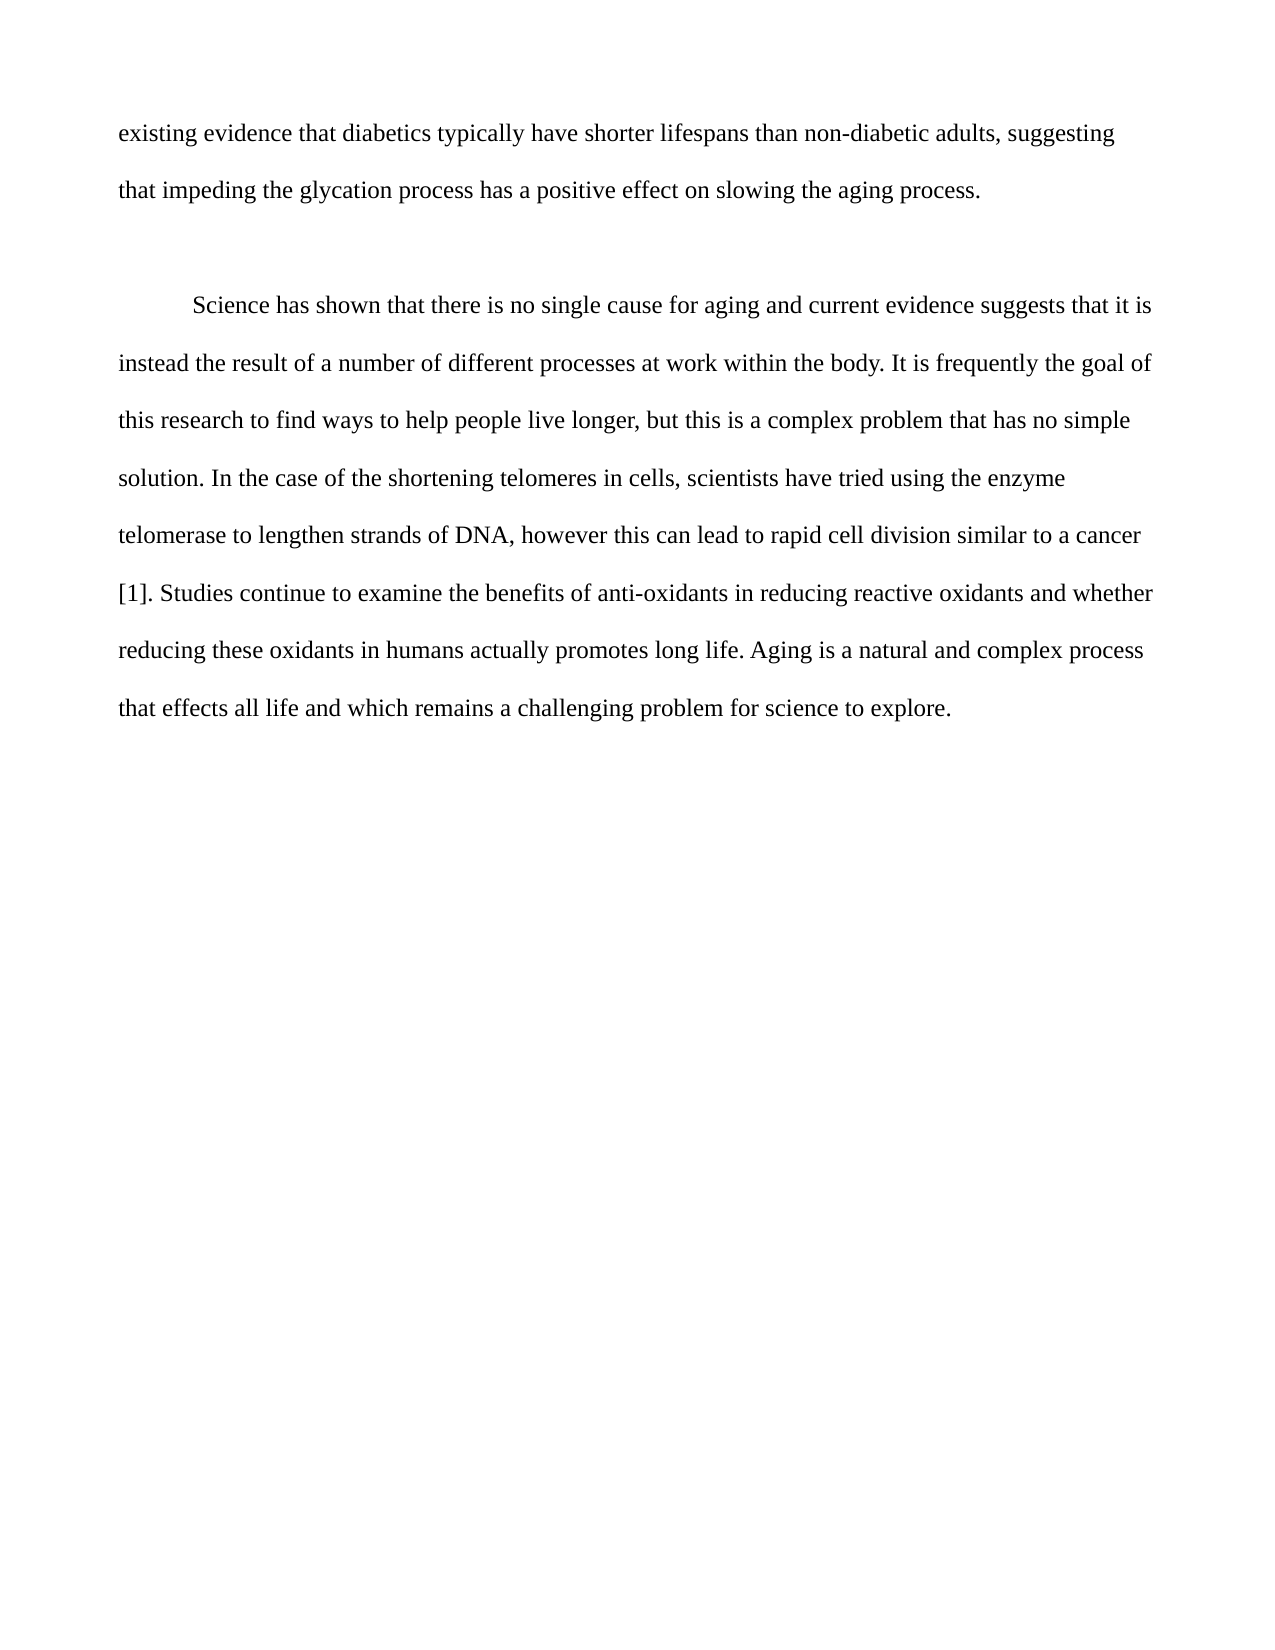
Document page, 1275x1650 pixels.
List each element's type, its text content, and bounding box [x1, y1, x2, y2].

text existing evidence that diabetics typically have shorter lifespans than non-diabetic adults, suggesting that impeding the glycation process has a positive effect on slowing the aging process. [118, 118, 1157, 204]
text Science has shown that there is no single cause for aging and current evidence suggests that it is instead the result of a number of different processes at work within the body. It is frequently the goal of this research to find ways to help people live longer, but this is a complex problem that has no simple solution. In the case of the shortening telomeres in cells, scientists have tried using the enzyme telomerase to lengthen strands of DNA, however this can lead to rapid cell division similar to a cancer [1]. Studies continue to examine the benefits of anti-oxidants in reducing reactive oxidants and whether reducing these oxidants in humans actually promotes long life. Aging is a natural and complex process that effects all life and which remains a challenging problem for science to explore. [118, 291, 1157, 722]
